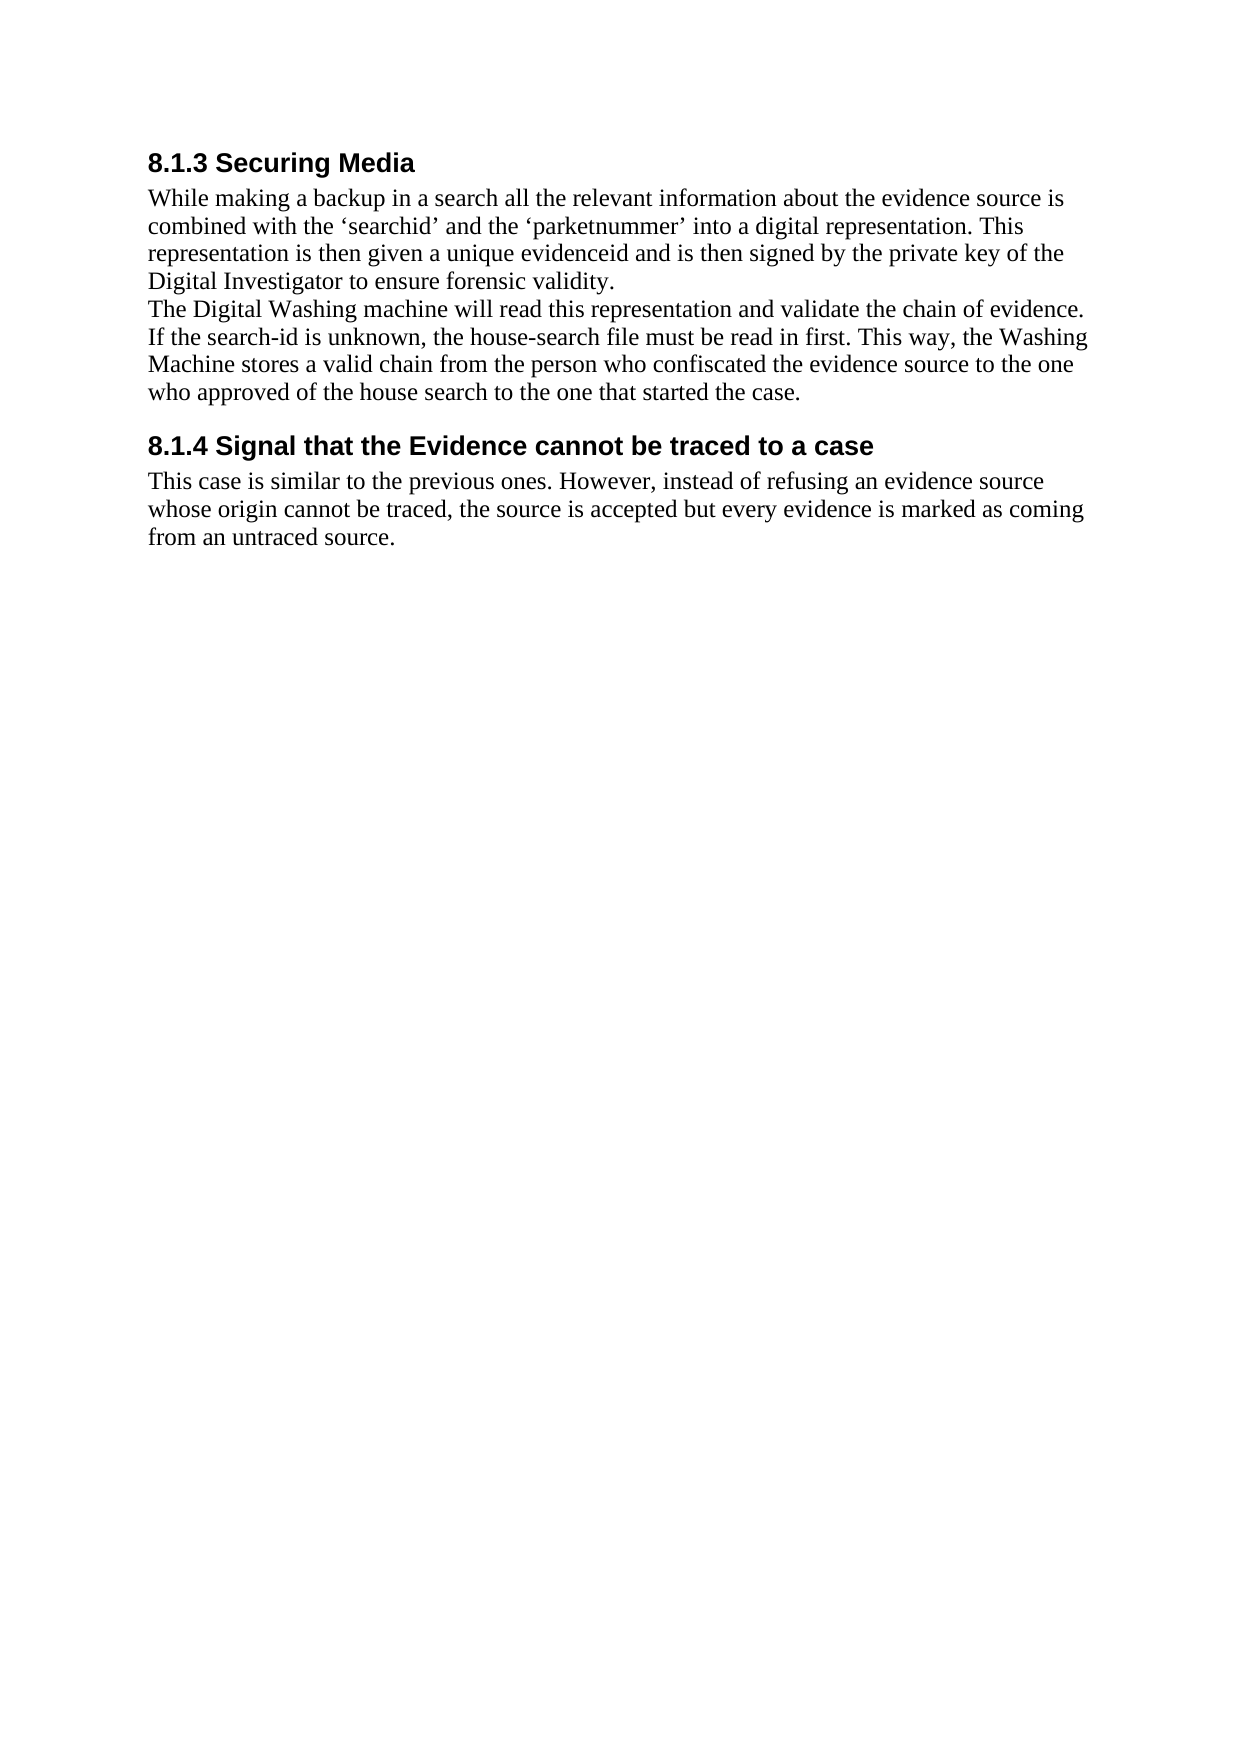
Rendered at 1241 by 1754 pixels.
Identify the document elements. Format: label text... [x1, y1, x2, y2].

subtitle 8.1.3 Securing Media [148, 148, 1092, 178]
subtitle 8.1.4 Signal that the Evidence cannot be traced to a case [148, 431, 1092, 461]
text This case is similar to the previous ones. However, instead of refusing an evidence source whose origin cannot be traced, the source is accepted but every evidence is marked as coming from an untraced source. [148, 467, 1092, 550]
text The Digital Washing machine will read this representation and validate the chain of evidence. If the search-id is unknown, the house-search file must be read in first. This way, the Washing Machine stores a valid chain from the person who confiscated the evidence source to the one who approved of the house search to the one that started the case. [148, 295, 1092, 406]
text While making a backup in a search all the relevant information about the evidence source is combined with the ‘searchid’ and the ‘parketnummer’ into a digital representation. This representation is then given a unique evidenceid and is then signed by the private key of the Digital Investigator to ensure forensic validity. [148, 184, 1092, 295]
